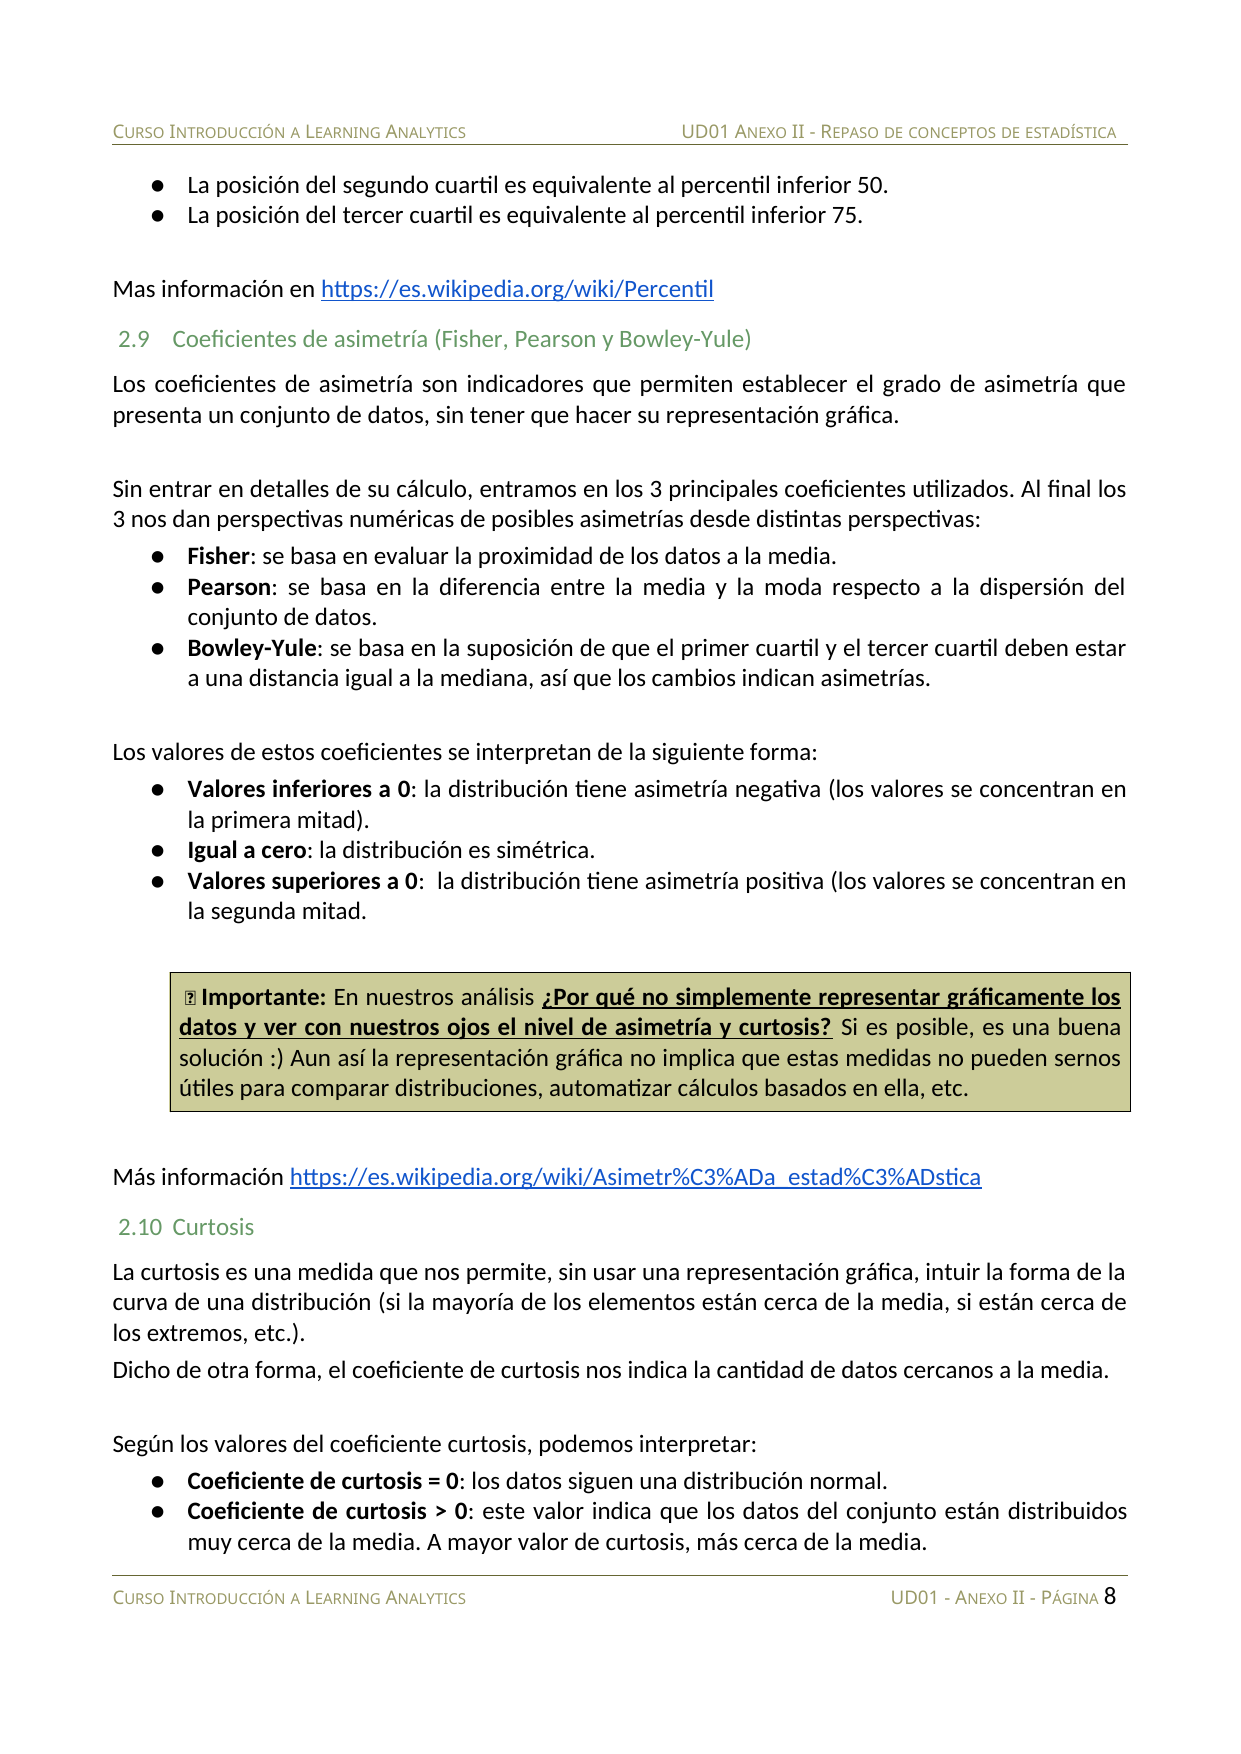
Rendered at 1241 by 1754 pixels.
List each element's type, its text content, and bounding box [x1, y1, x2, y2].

list La posición del tercer cuartil es equivalente al percentil inferior 75. [150, 199, 1128, 230]
subtitle Coeficientes de asimetría (Fisher, Pearson y Bowley-Yule) [112, 323, 1128, 353]
list La posición del segundo cuartil es equivalente al percentil inferior 50. [150, 169, 1128, 199]
list Coeficiente de curtosis = 0: los datos siguen una distribución normal. [150, 1465, 1128, 1495]
list Valores inferiores a 0: la distribución tiene asimetría negativa (los valores se concentran en la primera mitad). [150, 773, 1128, 834]
text 📖 Importante: En nuestros análisis ¿Por qué no simplemente representar gráficamente los datos y ver con nuestros ojos el nivel de asimetría y curtosis? Si es posible, es una buena solución :) Aun así la representación gráfica no implica que estas medidas no pueden sernos útiles para comparar distribuciones, automatizar cálculos basados en ella, etc. [171, 973, 1130, 1111]
text Sin entrar en detalles de su cálculo, entramos en los 3 principales coeficientes utilizados. Al final los 3 nos dan perspectivas numéricas de posibles asimetrías desde distintas perspectivas: [112, 473, 1128, 534]
text Según los valores del coeficiente curtosis, podemos interpretar: [112, 1428, 1128, 1458]
list Bowley-Yule: se basa en la suposición de que el primer cuartil y el tercer cuartil deben estar a una distancia igual a la mediana, así que los cambios indican asimetrías. [150, 632, 1128, 693]
text Mas información en https://es.wikipedia.org/wiki/Percentil [112, 273, 1128, 304]
list Valores superiores a 0: la distribución tiene asimetría positiva (los valores se concentran en la segunda mitad. [150, 865, 1128, 926]
subtitle Curtosis [112, 1211, 1128, 1241]
list Pearson: se basa en la diferencia entre la media y la moda respecto a la dispersión del conjunto de datos. [150, 571, 1128, 632]
text Los coeficientes de asimetría son indicadores que permiten establecer el grado de asimetría que presenta un conjunto de datos, sin tener que hacer su representación gráfica. [112, 368, 1128, 429]
text La curtosis es una medida que nos permite, sin usar una representación gráfica, intuir la forma de la curva de una distribución (si la mayoría de los elementos están cerca de la media, si están cerca de los extremos, etc.). [112, 1256, 1128, 1347]
list Fisher: se basa en evaluar la proximidad de los datos a la media. [150, 540, 1128, 571]
list Coeficiente de curtosis > 0: este valor indica que los datos del conjunto están distribuidos muy cerca de la media. A mayor valor de curtosis, más cerca de la media. [150, 1495, 1128, 1556]
text Los valores de estos coeficientes se interpretan de la siguiente forma: [112, 736, 1128, 767]
list Igual a cero: la distribución es simétrica. [150, 834, 1128, 865]
text Más información https://es.wikipedia.org/wiki/Asimetr%C3%ADa_estad%C3%ADstica [112, 1161, 1128, 1192]
text Dicho de otra forma, el coeficiente de curtosis nos indica la cantidad de datos cercanos a la media. [112, 1354, 1128, 1384]
